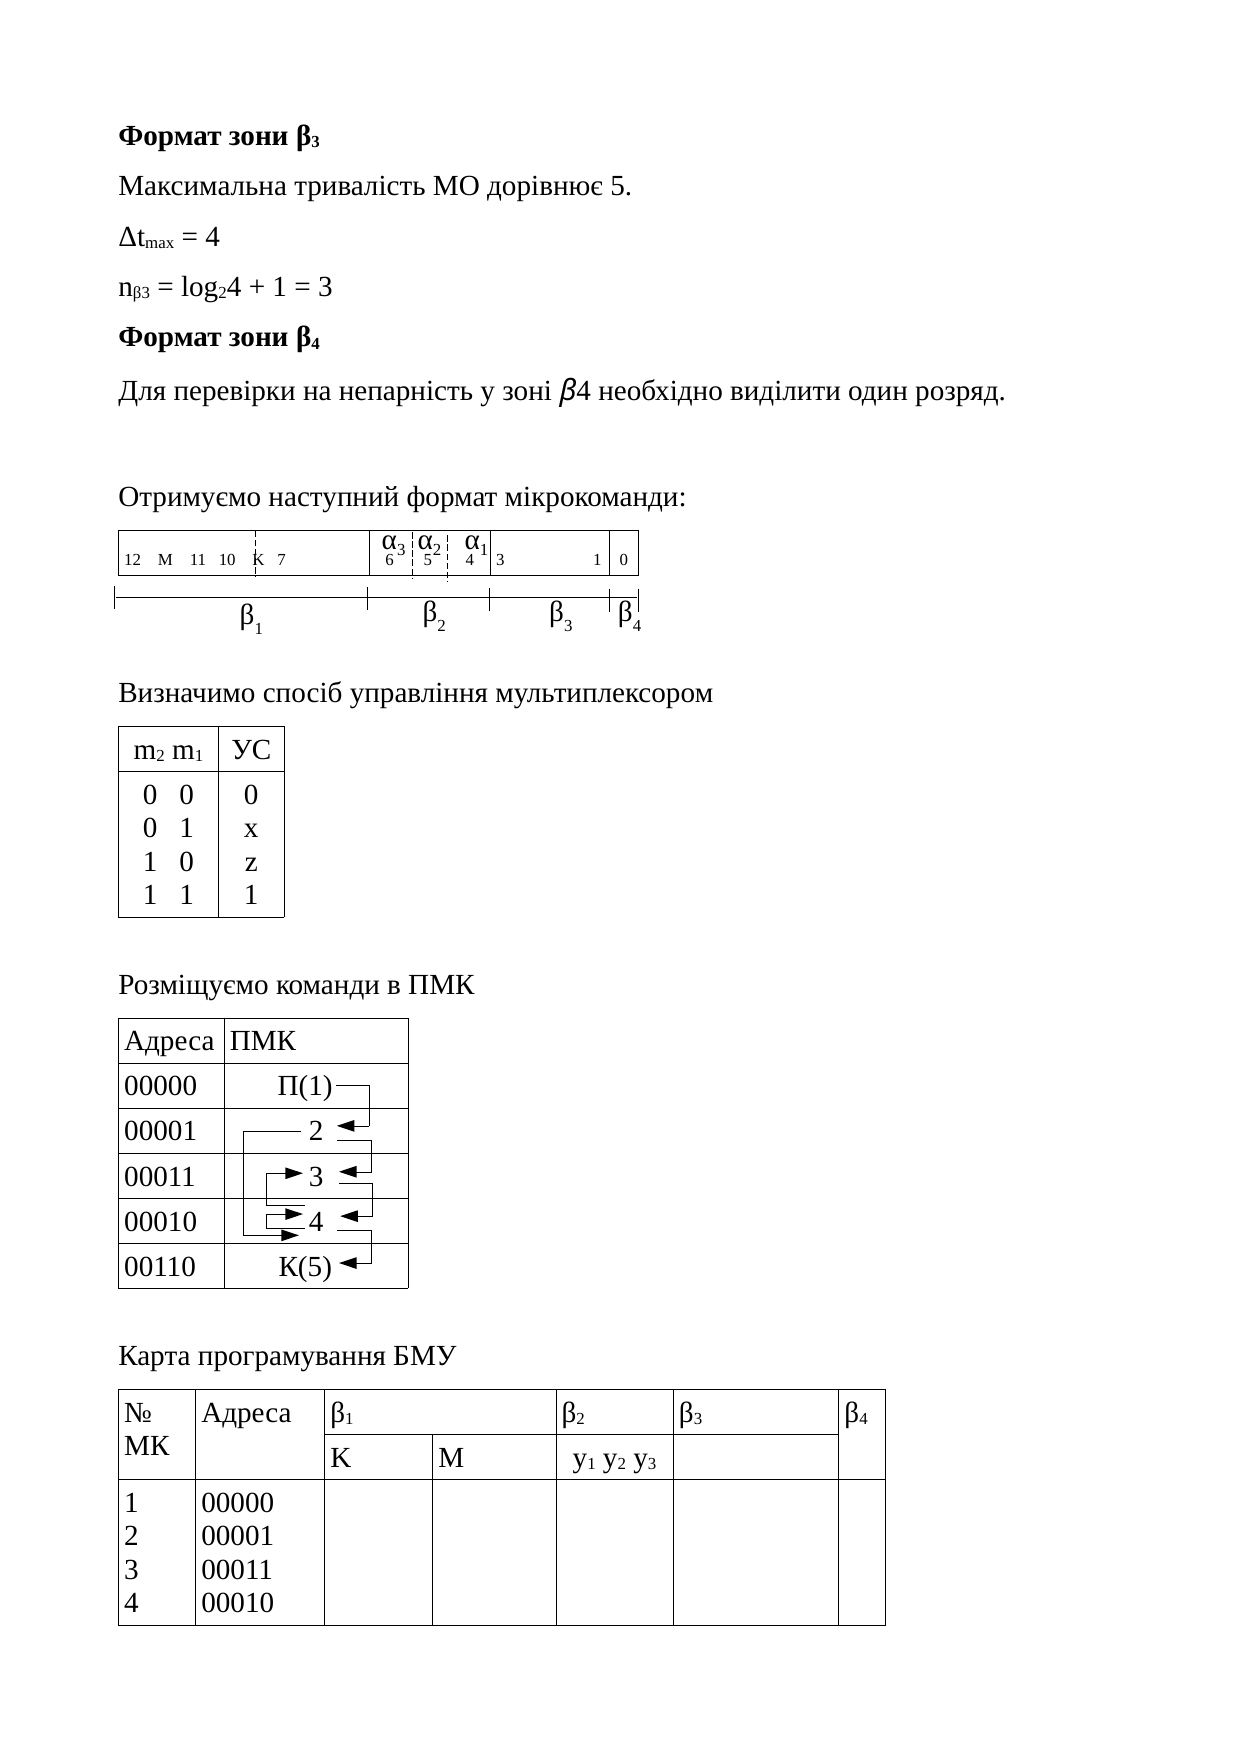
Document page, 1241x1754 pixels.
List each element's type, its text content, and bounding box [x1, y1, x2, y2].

table_header 0 [610, 531, 638, 575]
table_cell [225, 1154, 243, 1198]
text Формат зони β3 [118, 118, 1122, 152]
table_header β3 [674, 1390, 838, 1434]
table_cell [839, 1480, 885, 1625]
table_cell K [325, 1435, 432, 1479]
table_header β2 [557, 1390, 673, 1434]
table_cell 0 x z 1 [219, 772, 284, 917]
table_cell [433, 1480, 556, 1625]
text Отримуємо наступний формат мікрокоманди: [118, 479, 1122, 513]
table_cell 00110 [119, 1244, 224, 1288]
table_cell [674, 1480, 838, 1625]
table_header 3 1 [491, 531, 609, 575]
table_cell 00000 [119, 1064, 224, 1108]
table_cell К(5) [225, 1244, 408, 1288]
table_cell 00010 [119, 1199, 224, 1243]
table_header УС [219, 727, 284, 771]
table_cell 4 [225, 1199, 408, 1243]
table_header ПМК [225, 1019, 408, 1063]
text nβ3 = log24 + 1 = 3 [118, 269, 1122, 303]
table_header 6 5 4 [370, 531, 490, 575]
text Карта програмування БМУ [118, 1338, 1122, 1372]
table_header m2 m1 [119, 727, 218, 771]
table_cell 1 2 3 4 [119, 1480, 195, 1625]
table_cell 3 [244, 1154, 408, 1198]
table_cell 00000 00001 00011 00010 [196, 1480, 324, 1625]
table_cell 00001 [119, 1109, 224, 1153]
table_cell M [433, 1435, 556, 1479]
table_header β1 [325, 1390, 556, 1434]
table_cell 2 [225, 1109, 408, 1153]
text Максимальна тривалість МО дорівнює 5. [118, 168, 1122, 202]
table_header Адреса [119, 1019, 224, 1063]
text Формат зони β4 [118, 319, 1122, 353]
text Δtmax = 4 [118, 219, 1122, 252]
table_cell 0 0 0 1 1 0 1 1 [119, 772, 218, 917]
table_cell [674, 1435, 838, 1479]
table_header № МК [119, 1390, 195, 1479]
table_cell 00011 [119, 1154, 224, 1198]
text Для перевірки на непарність у зоні β4 необхідно виділити один розряд. [118, 370, 1122, 409]
table_cell y1 y2 y3 [557, 1435, 673, 1479]
table_header β4 [839, 1390, 885, 1479]
table_header 12 M 11 10 K 7 [119, 531, 369, 575]
table_header Адреса [196, 1390, 324, 1479]
table_cell П(1) [225, 1064, 408, 1108]
text Розміщуємо команди в ПМК [118, 967, 1122, 1001]
text Визначимо спосіб управління мультиплексором [118, 676, 1122, 709]
table_cell [557, 1480, 673, 1625]
table_cell [325, 1480, 432, 1625]
